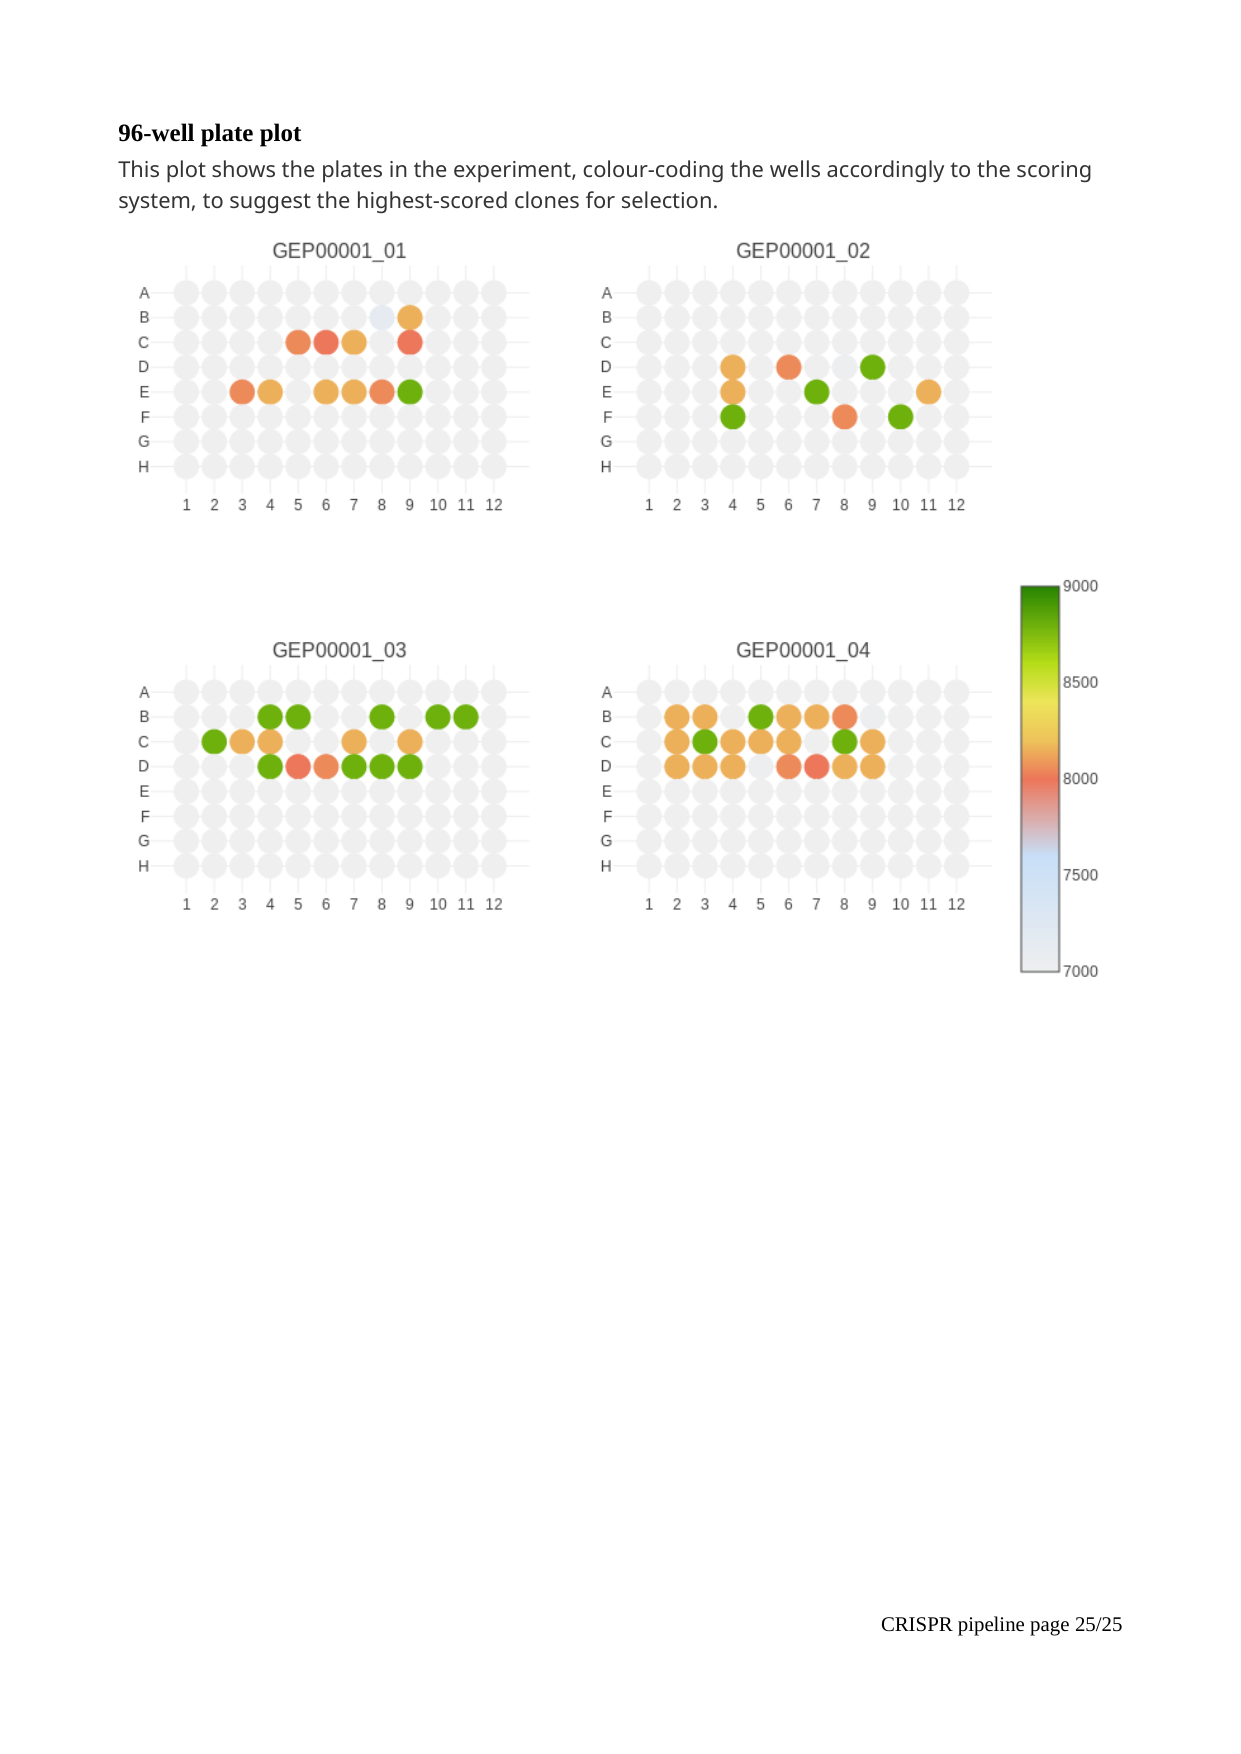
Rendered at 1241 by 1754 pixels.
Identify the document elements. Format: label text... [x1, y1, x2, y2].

text This plot shows the plates in the experiment, colour-coding the wells accordingly to the scoring system, to suggest the highest-scored clones for selection. [118, 153, 1122, 215]
title 96-well plate plot [118, 118, 1122, 147]
picture [118, 215, 1124, 996]
